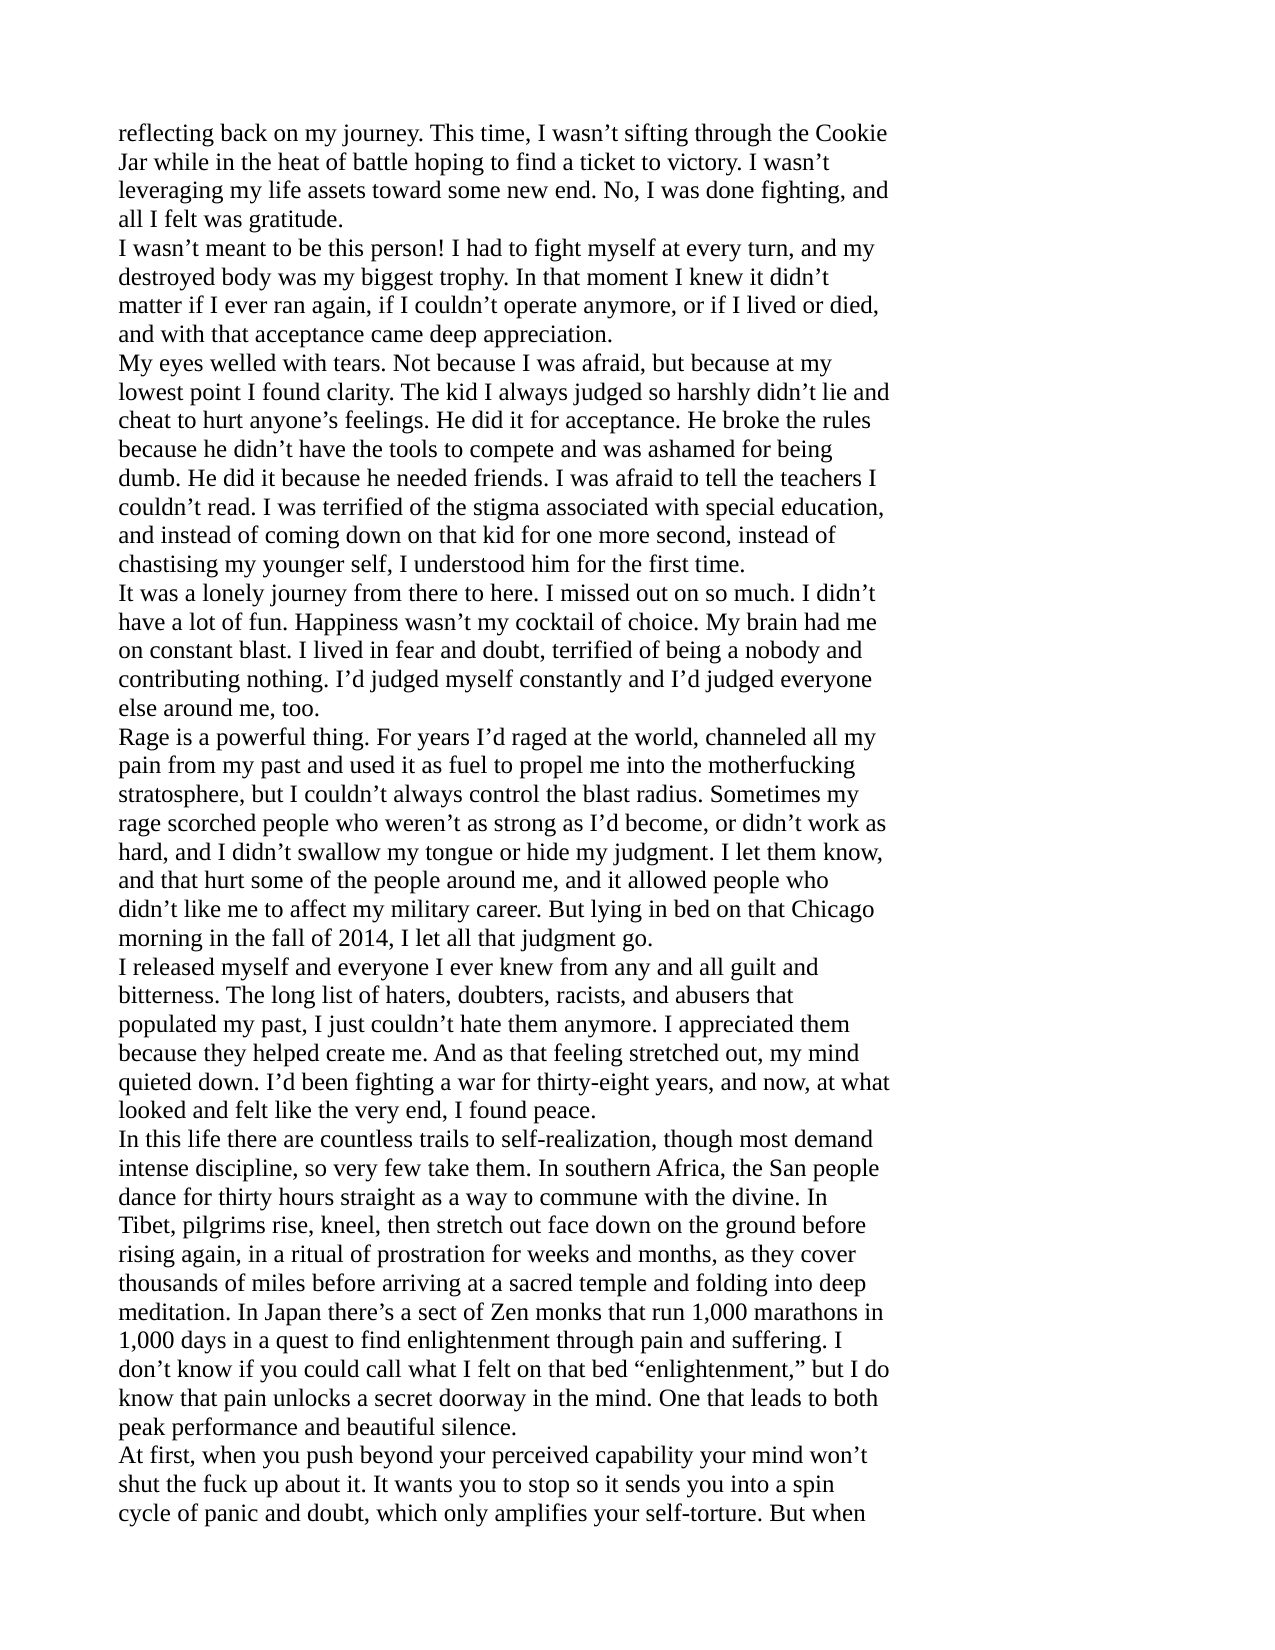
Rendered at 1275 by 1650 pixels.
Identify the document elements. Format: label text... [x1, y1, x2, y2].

text 1,000 days in a quest to find enlightenment through pain and suffering. I [118, 1326, 1157, 1354]
text cheat to hurt anyone’s feelings. He did it for acceptance. He broke the rules [118, 406, 1157, 434]
text pain from my past and used it as fuel to propel me into the motherfucking [118, 751, 1157, 779]
text My eyes welled with tears. Not because I was afraid, but because at my [118, 348, 1157, 377]
text couldn’t read. I was terrified of the stigma associated with special education, [118, 492, 1157, 521]
text rising again, in a ritual of prostration for weeks and months, as they cover [118, 1239, 1157, 1268]
text chastising my younger self, I understood him for the first time. [118, 549, 1157, 578]
text lowest point I found clarity. The kid I always judged so harshly didn’t lie and [118, 377, 1157, 406]
text have a lot of fun. Happiness wasn’t my cocktail of choice. My brain had me [118, 607, 1157, 636]
text shut the fuck up about it. It wants you to stop so it sends you into a spin [118, 1469, 1157, 1498]
text Rage is a powerful thing. For years I’d raged at the world, channeled all my [118, 722, 1157, 751]
text leveraging my life assets toward some new end. No, I was done fighting, and [118, 176, 1157, 204]
text In this life there are countless trails to self-realization, though most demand [118, 1124, 1157, 1153]
text and that hurt some of the people around me, and it allowed people who [118, 866, 1157, 894]
text and instead of coming down on that kid for one more second, instead of [118, 521, 1157, 549]
text Tibet, pilgrims rise, kneel, then stretch out face down on the ground before [118, 1211, 1157, 1239]
text bitterness. The long list of haters, doubters, racists, and abusers that [118, 981, 1157, 1009]
text I wasn’t meant to be this person! I had to fight myself at every turn, and my [118, 233, 1157, 262]
text matter if I ever ran again, if I couldn’t operate anymore, or if I lived or died, [118, 291, 1157, 319]
text Jar while in the heat of battle hoping to find a ticket to victory. I wasn’t [118, 147, 1157, 176]
text I released myself and everyone I ever knew from any and all guilt and [118, 952, 1157, 981]
text dumb. He did it because he needed friends. I was afraid to tell the teachers I [118, 463, 1157, 492]
text because he didn’t have the tools to compete and was ashamed for being [118, 434, 1157, 463]
text It was a lonely journey from there to here. I missed out on so much. I didn’t [118, 578, 1157, 607]
text looked and felt like the very end, I found peace. [118, 1096, 1157, 1124]
text quieted down. I’d been fighting a war for thirty-eight years, and now, at what [118, 1067, 1157, 1096]
text peak performance and beautiful silence. [118, 1412, 1157, 1441]
text didn’t like me to affect my military career. But lying in bed on that Chicago [118, 894, 1157, 923]
text At first, when you push beyond your perceived capability your mind won’t [118, 1441, 1157, 1469]
text know that pain unlocks a secret doorway in the mind. One that leads to both [118, 1383, 1157, 1412]
text meditation. In Japan there’s a sect of Zen monks that run 1,000 marathons in [118, 1297, 1157, 1326]
text and with that acceptance came deep appreciation. [118, 319, 1157, 348]
text morning in the fall of 2014, I let all that judgment go. [118, 923, 1157, 952]
text all I felt was gratitude. [118, 204, 1157, 233]
text cycle of panic and doubt, which only amplifies your self-torture. But when [118, 1498, 1157, 1527]
text rage scorched people who weren’t as strong as I’d become, or didn’t work as [118, 808, 1157, 837]
text hard, and I didn’t swallow my tongue or hide my judgment. I let them know, [118, 837, 1157, 866]
text don’t know if you could call what I felt on that bed “enlightenment,” but I do [118, 1354, 1157, 1383]
text on constant blast. I lived in fear and doubt, terrified of being a nobody and [118, 636, 1157, 664]
text stratosphere, but I couldn’t always control the blast radius. Sometimes my [118, 779, 1157, 808]
text else around me, too. [118, 693, 1157, 722]
text thousands of miles before arriving at a sacred temple and folding into deep [118, 1268, 1157, 1297]
text populated my past, I just couldn’t hate them anymore. I appreciated them [118, 1009, 1157, 1038]
text dance for thirty hours straight as a way to commune with the divine. In [118, 1182, 1157, 1211]
text intense discipline, so very few take them. In southern Africa, the San people [118, 1153, 1157, 1182]
text destroyed body was my biggest trophy. In that moment I knew it didn’t [118, 262, 1157, 291]
text reflecting back on my journey. This time, I wasn’t sifting through the Cookie [118, 118, 1157, 147]
text contributing nothing. I’d judged myself constantly and I’d judged everyone [118, 664, 1157, 693]
text because they helped create me. And as that feeling stretched out, my mind [118, 1038, 1157, 1067]
